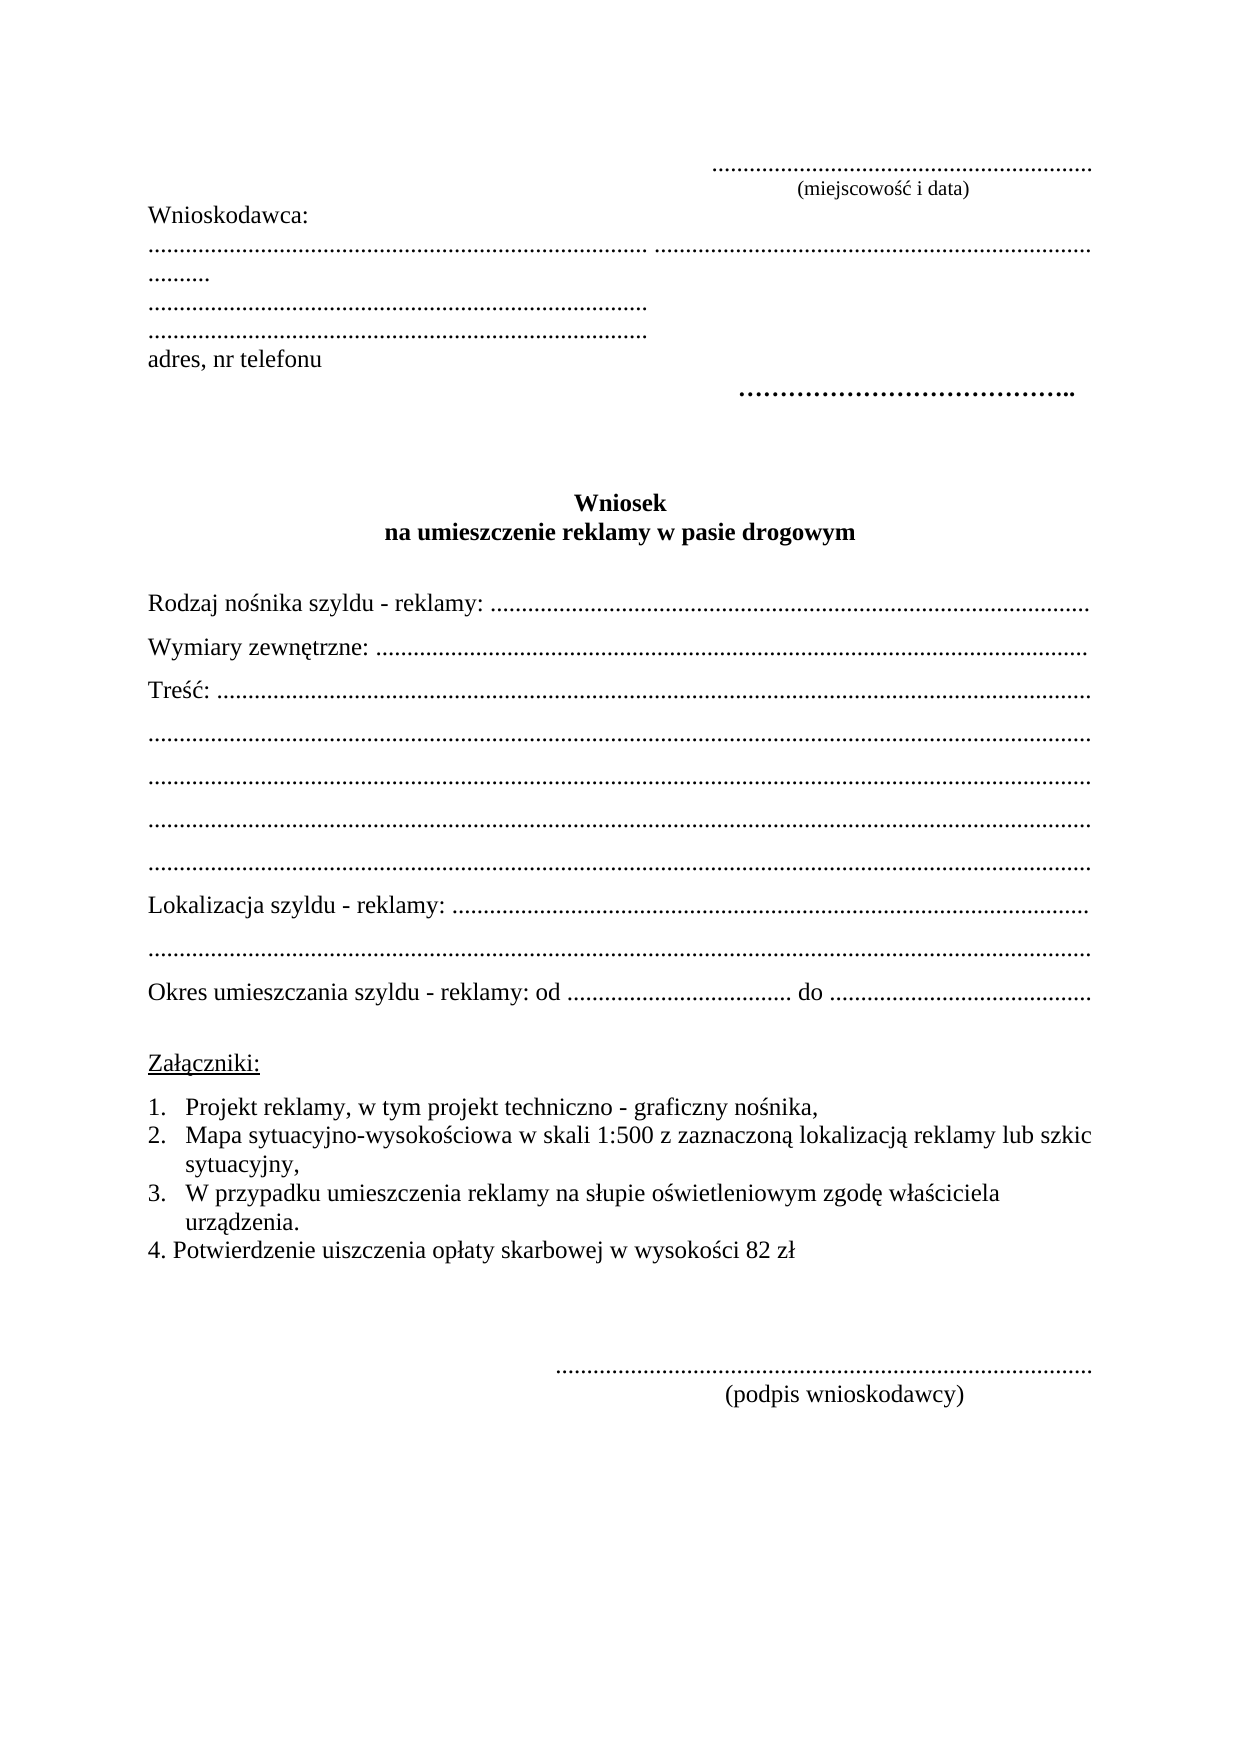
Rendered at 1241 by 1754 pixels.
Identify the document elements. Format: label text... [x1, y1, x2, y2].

list W przypadku umieszczenia reklamy na słupie oświetleniowym zgodę właściciela [148, 1178, 1093, 1207]
text Treść: ............................................................................................................................................ [148, 675, 1093, 703]
text (podpis wnioskodawcy) [148, 1379, 1093, 1408]
text Okres umieszczania szyldu - reklamy: od .................................... do .......................................... [148, 977, 1093, 1005]
text Rodzaj nośnika szyldu - reklamy: ................................................................................................ [148, 588, 1093, 617]
text urządzenia. [148, 1207, 1093, 1235]
text ............................................................. [148, 148, 1093, 176]
text Załączniki: [148, 1048, 1093, 1077]
list Mapa sytuacyjno-wysokościowa w skali 1:500 z zaznaczoną lokalizacją reklamy lub szkic sytuacyjny, [148, 1120, 1093, 1178]
text ....................................................................................................................................................... [148, 804, 1093, 833]
text Lokalizacja szyldu - reklamy: ...................................................................................................... [148, 890, 1093, 919]
text ................................................................................ ................................................................................ [148, 229, 1093, 287]
text ………………………………….. [664, 373, 1093, 402]
text ....................................................................................................................................................... [148, 718, 1093, 747]
text 4. Potwierdzenie uiszczenia opłaty skarbowej w wysokości 82 zł [148, 1235, 1093, 1264]
text adres, nr telefonu [148, 344, 1093, 373]
text na umieszczenie reklamy w pasie drogowym [148, 517, 1093, 545]
text ....................................................................................................................................................... [148, 933, 1093, 962]
text ...................................................................................... [148, 1350, 1093, 1379]
text Wniosek [148, 488, 1093, 517]
list Projekt reklamy, w tym projekt techniczno - graficzny nośnika, [148, 1092, 1093, 1120]
text (miejscowość i data) [148, 176, 1093, 200]
text ................................................................................ [148, 315, 1093, 344]
text ....................................................................................................................................................... [148, 761, 1093, 790]
text Wymiary zewnętrzne: .................................................................................................................. [148, 632, 1093, 660]
text Wnioskodawca: [148, 200, 1093, 229]
text ................................................................................ [148, 287, 1093, 315]
text ....................................................................................................................................................... [148, 847, 1093, 876]
